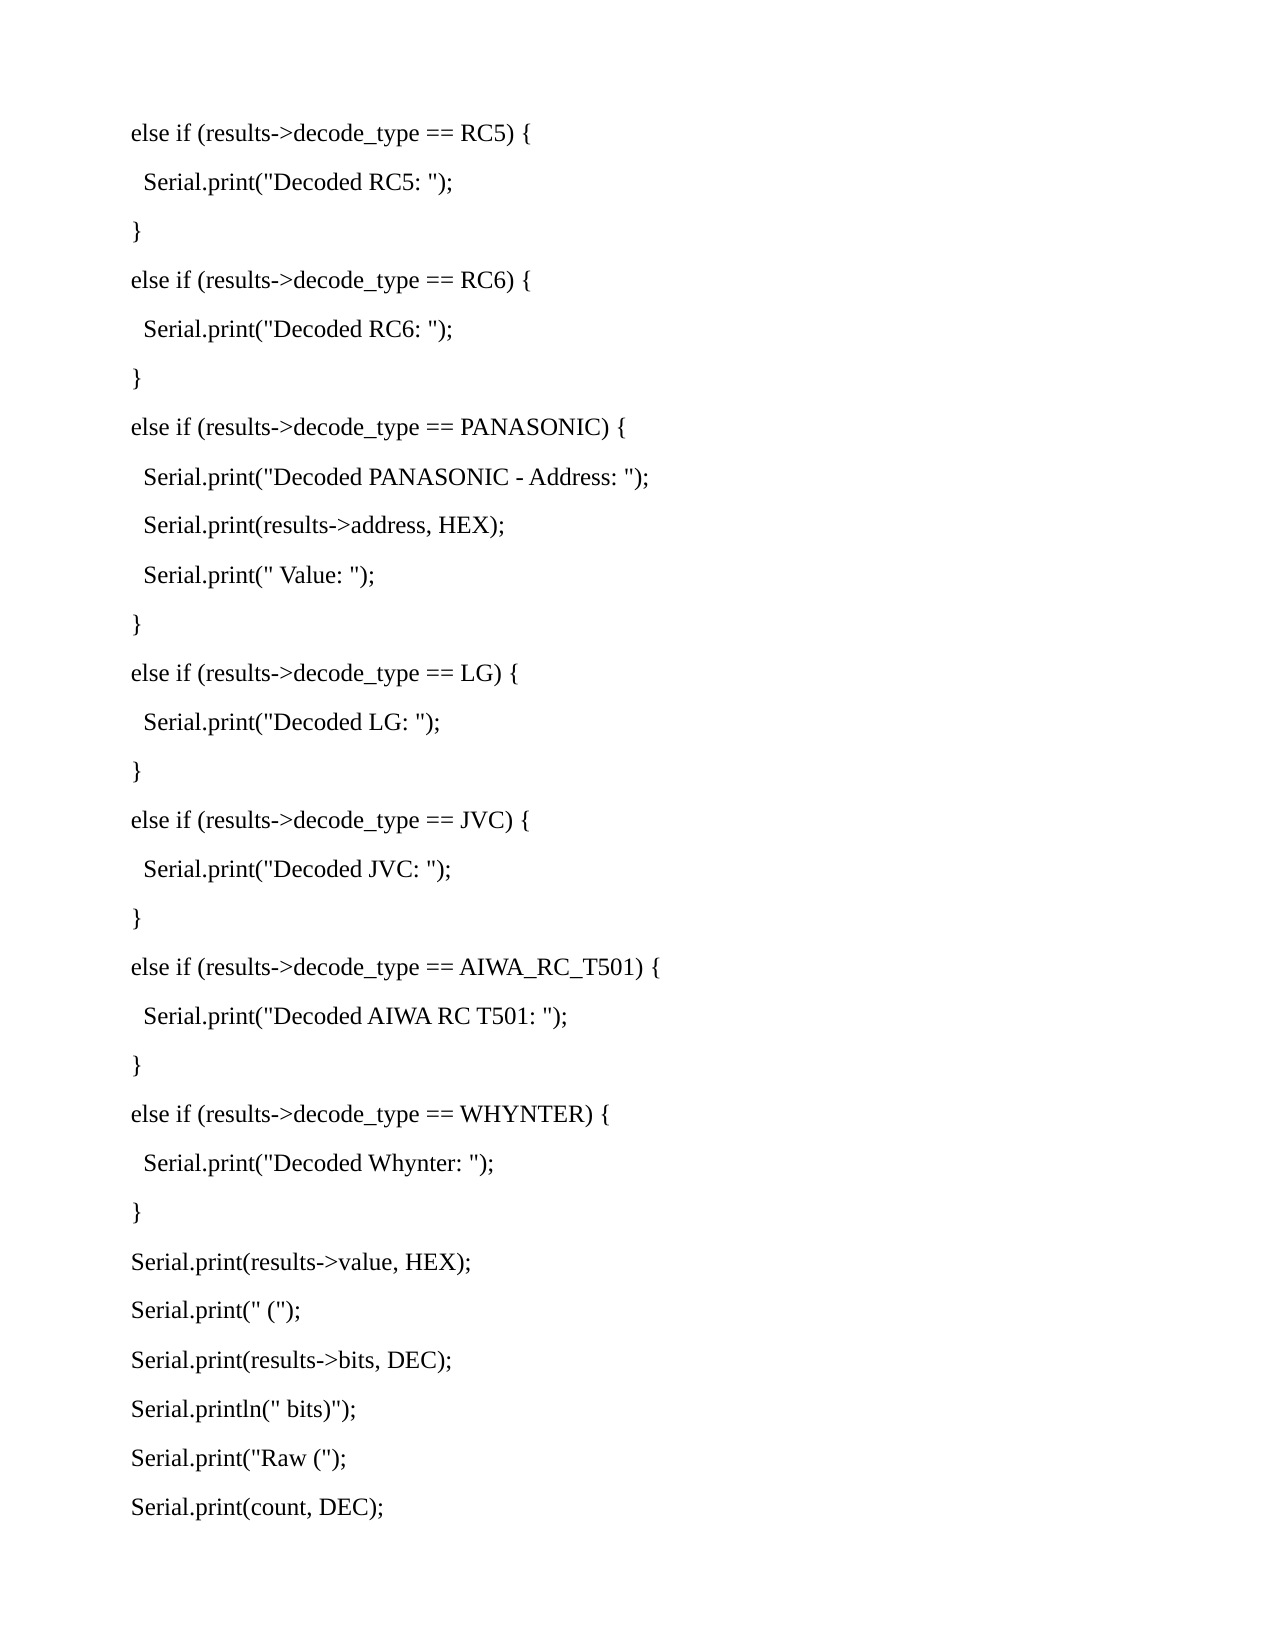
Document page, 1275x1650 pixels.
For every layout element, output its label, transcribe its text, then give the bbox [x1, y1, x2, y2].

text Serial.print("Decoded JVC: "); [118, 854, 1157, 883]
text Serial.print("Decoded AIWA RC T501: "); [118, 1001, 1157, 1030]
text Serial.print("Decoded Whynter: "); [118, 1148, 1157, 1177]
text Serial.print("Decoded LG: "); [118, 707, 1157, 736]
text } [118, 1197, 1157, 1226]
text else if (results->decode_type == WHYNTER) { [118, 1099, 1157, 1128]
text Serial.print("Decoded RC5: "); [118, 167, 1157, 196]
text else if (results->decode_type == AIWA_RC_T501) { [118, 952, 1157, 981]
text } [118, 756, 1157, 785]
text Serial.print(count, DEC); [118, 1492, 1157, 1521]
text } [118, 609, 1157, 637]
text Serial.print(" ("); [118, 1296, 1157, 1324]
text else if (results->decode_type == PANASONIC) { [118, 412, 1157, 441]
text } [118, 216, 1157, 245]
text else if (results->decode_type == JVC) { [118, 805, 1157, 834]
text Serial.print("Raw ("); [118, 1443, 1157, 1472]
text Serial.print(" Value: "); [118, 560, 1157, 588]
text } [118, 1050, 1157, 1079]
text else if (results->decode_type == RC5) { [118, 118, 1157, 147]
text Serial.println(" bits)"); [118, 1394, 1157, 1422]
text } [118, 903, 1157, 932]
text Serial.print("Decoded RC6: "); [118, 314, 1157, 343]
text Serial.print(results->value, HEX); [118, 1247, 1157, 1275]
text Serial.print(results->address, HEX); [118, 511, 1157, 539]
text else if (results->decode_type == LG) { [118, 658, 1157, 687]
text Serial.print("Decoded PANASONIC - Address: "); [118, 462, 1157, 490]
text else if (results->decode_type == RC6) { [118, 265, 1157, 294]
text Serial.print(results->bits, DEC); [118, 1345, 1157, 1373]
text } [118, 363, 1157, 392]
